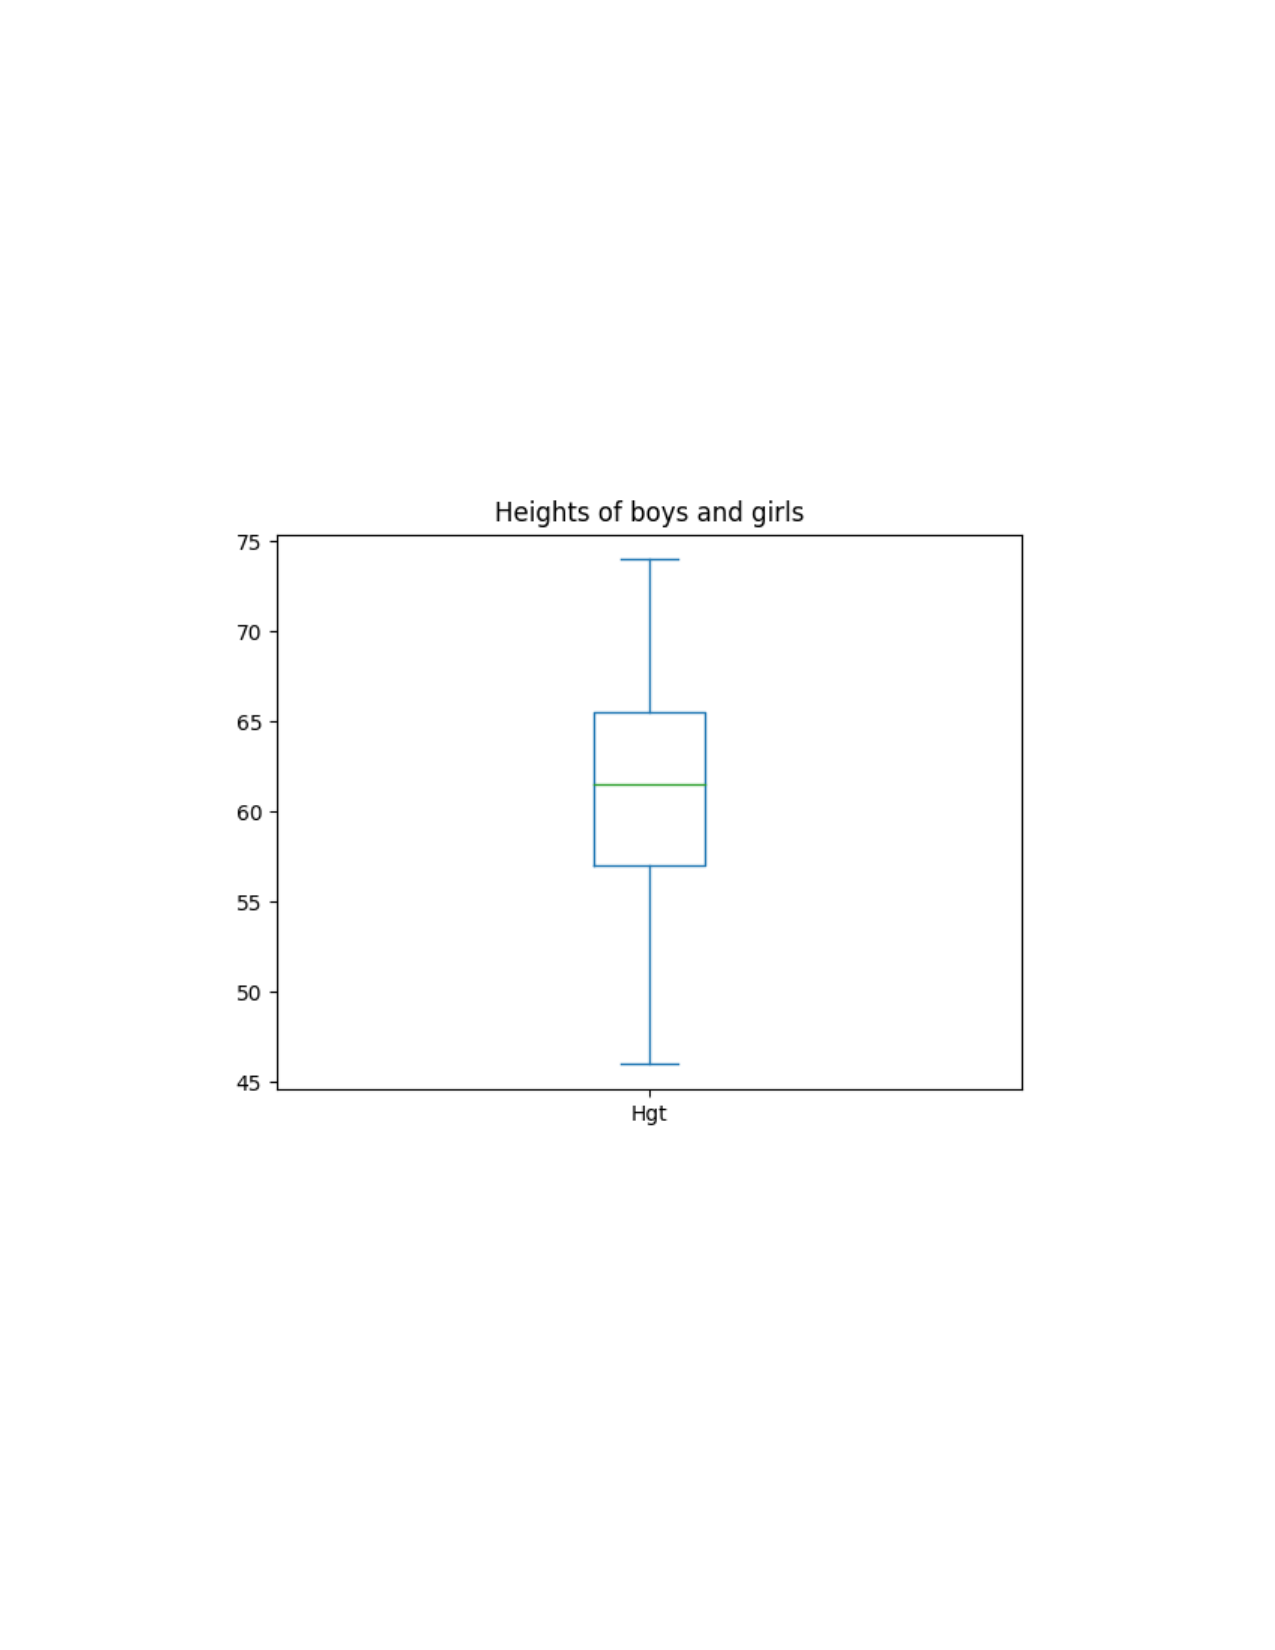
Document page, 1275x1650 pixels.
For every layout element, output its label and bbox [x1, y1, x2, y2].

picture [157, 448, 1118, 1169]
